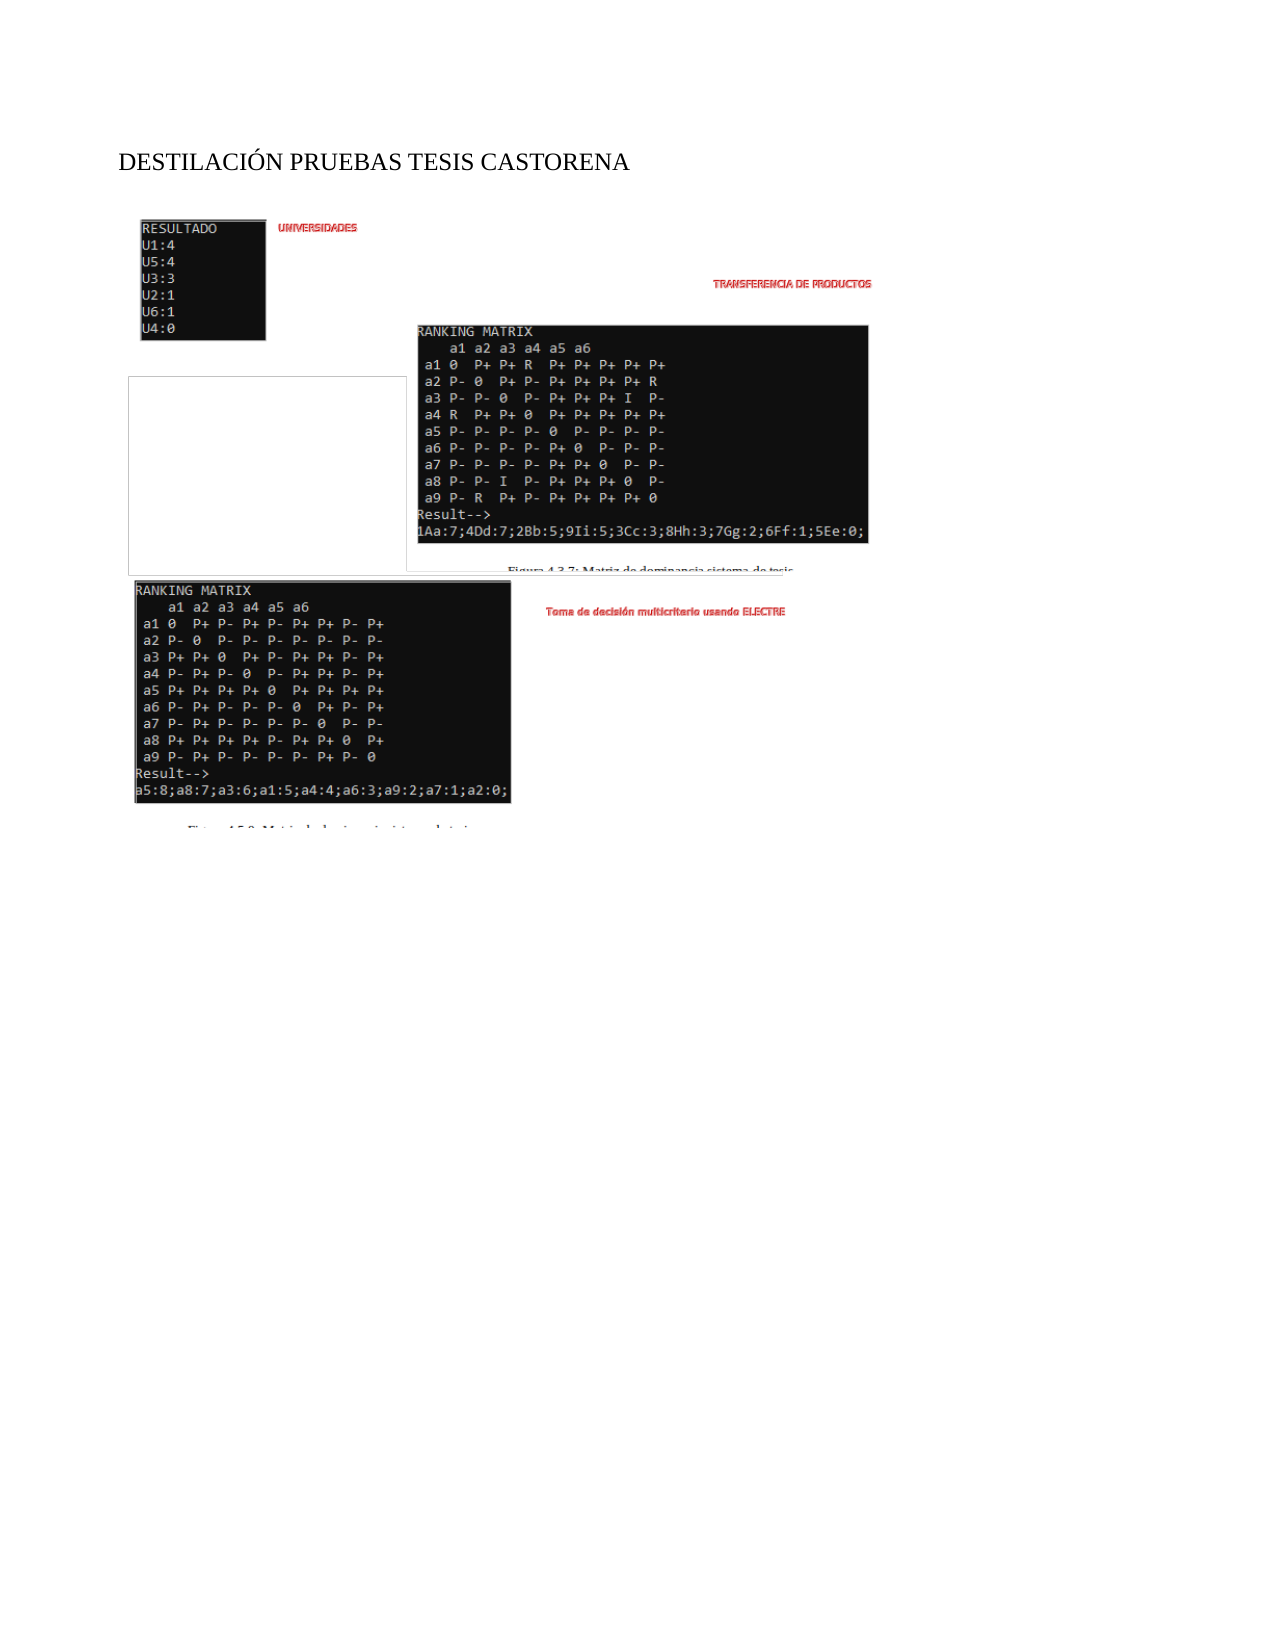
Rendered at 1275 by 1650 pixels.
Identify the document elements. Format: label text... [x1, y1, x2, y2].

picture [118, 204, 1157, 828]
text DESTILACIÓN PRUEBAS TESIS CASTORENA [118, 147, 1157, 176]
